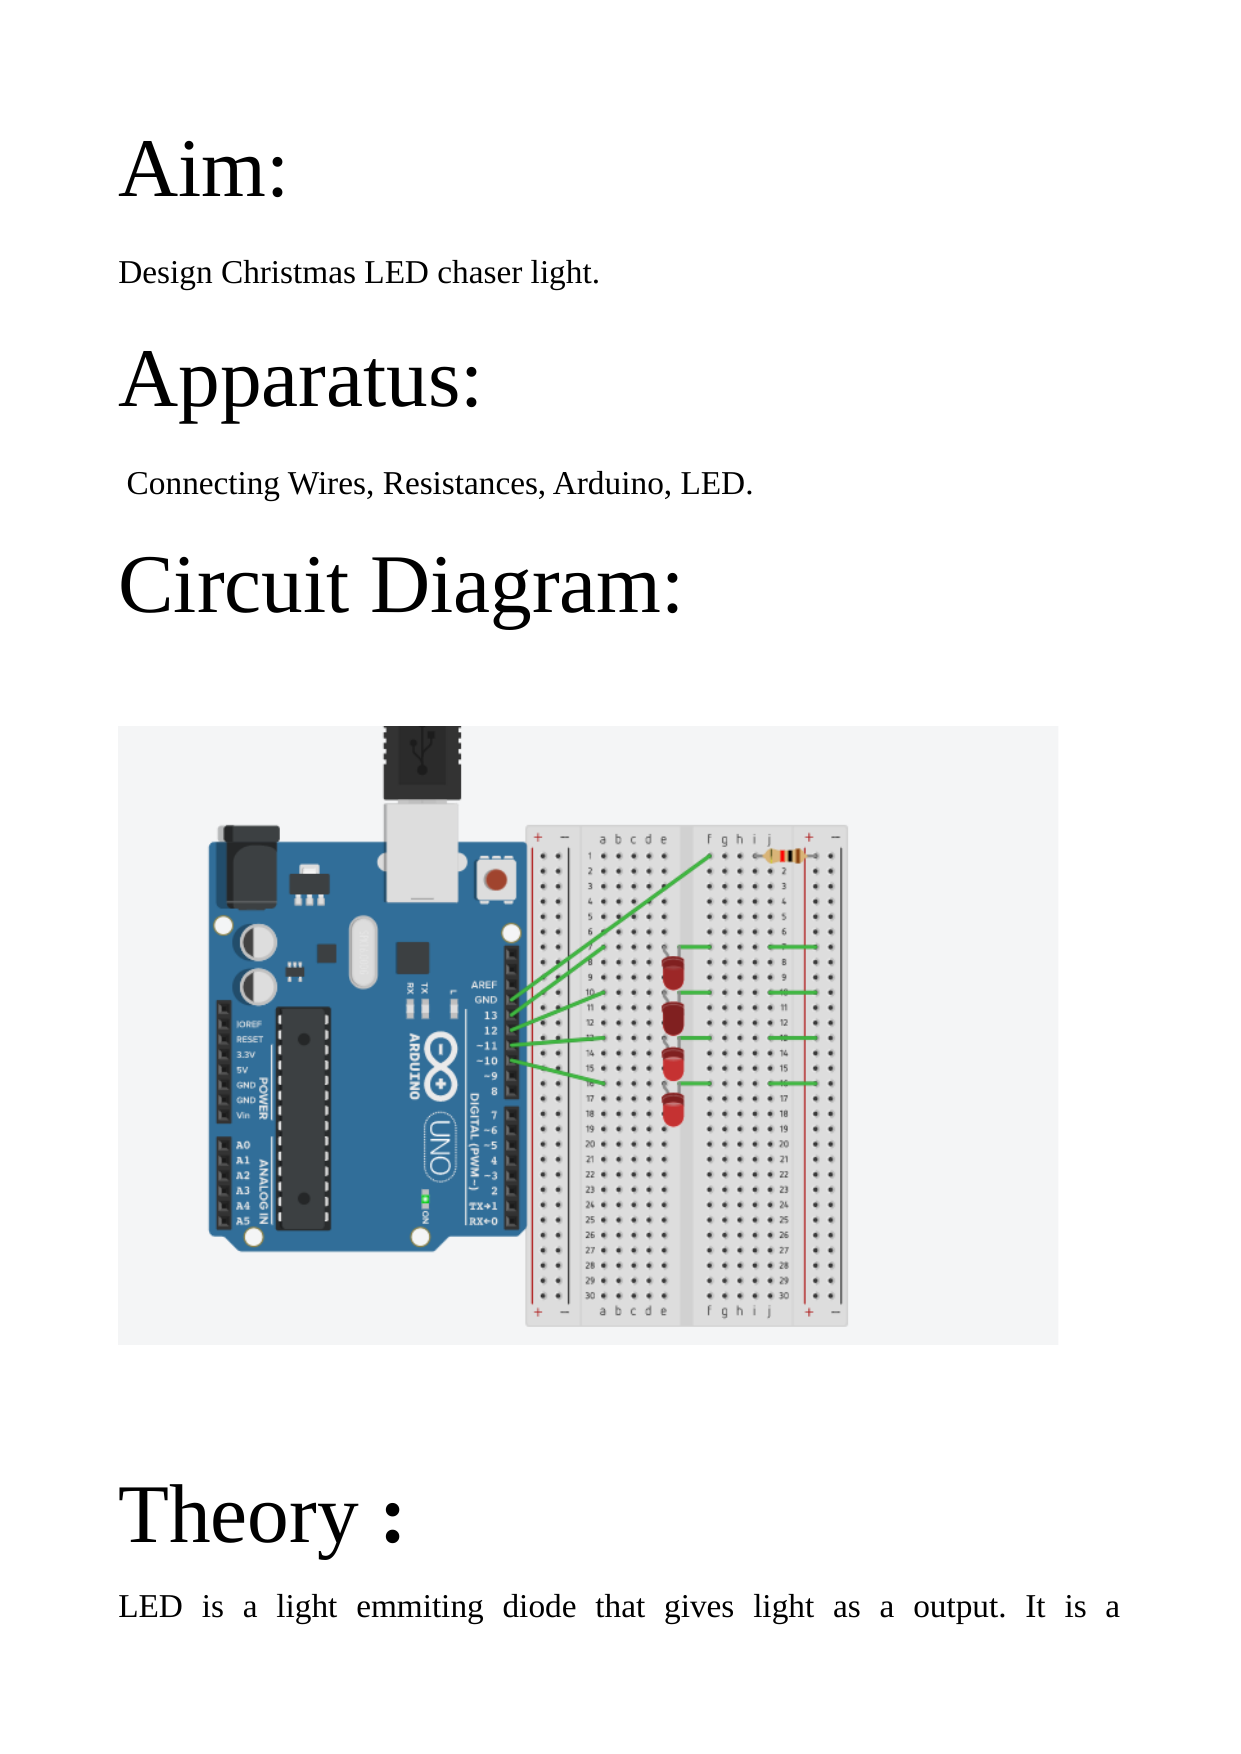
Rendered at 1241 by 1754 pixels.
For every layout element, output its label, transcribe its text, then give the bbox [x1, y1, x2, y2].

text Theory : [118, 1464, 1122, 1560]
text Design Christmas LED chaser light. [118, 252, 1122, 291]
text LED is a light emmiting diode that gives light as a output. It is a [118, 1586, 1122, 1625]
picture [118, 726, 1059, 1345]
text Circuit Diagram: [118, 535, 1122, 631]
text Apparatus: [118, 329, 1122, 425]
text Connecting Wires, Resistances, Arduino, LED. [118, 463, 1122, 501]
text Aim: [118, 118, 1122, 214]
